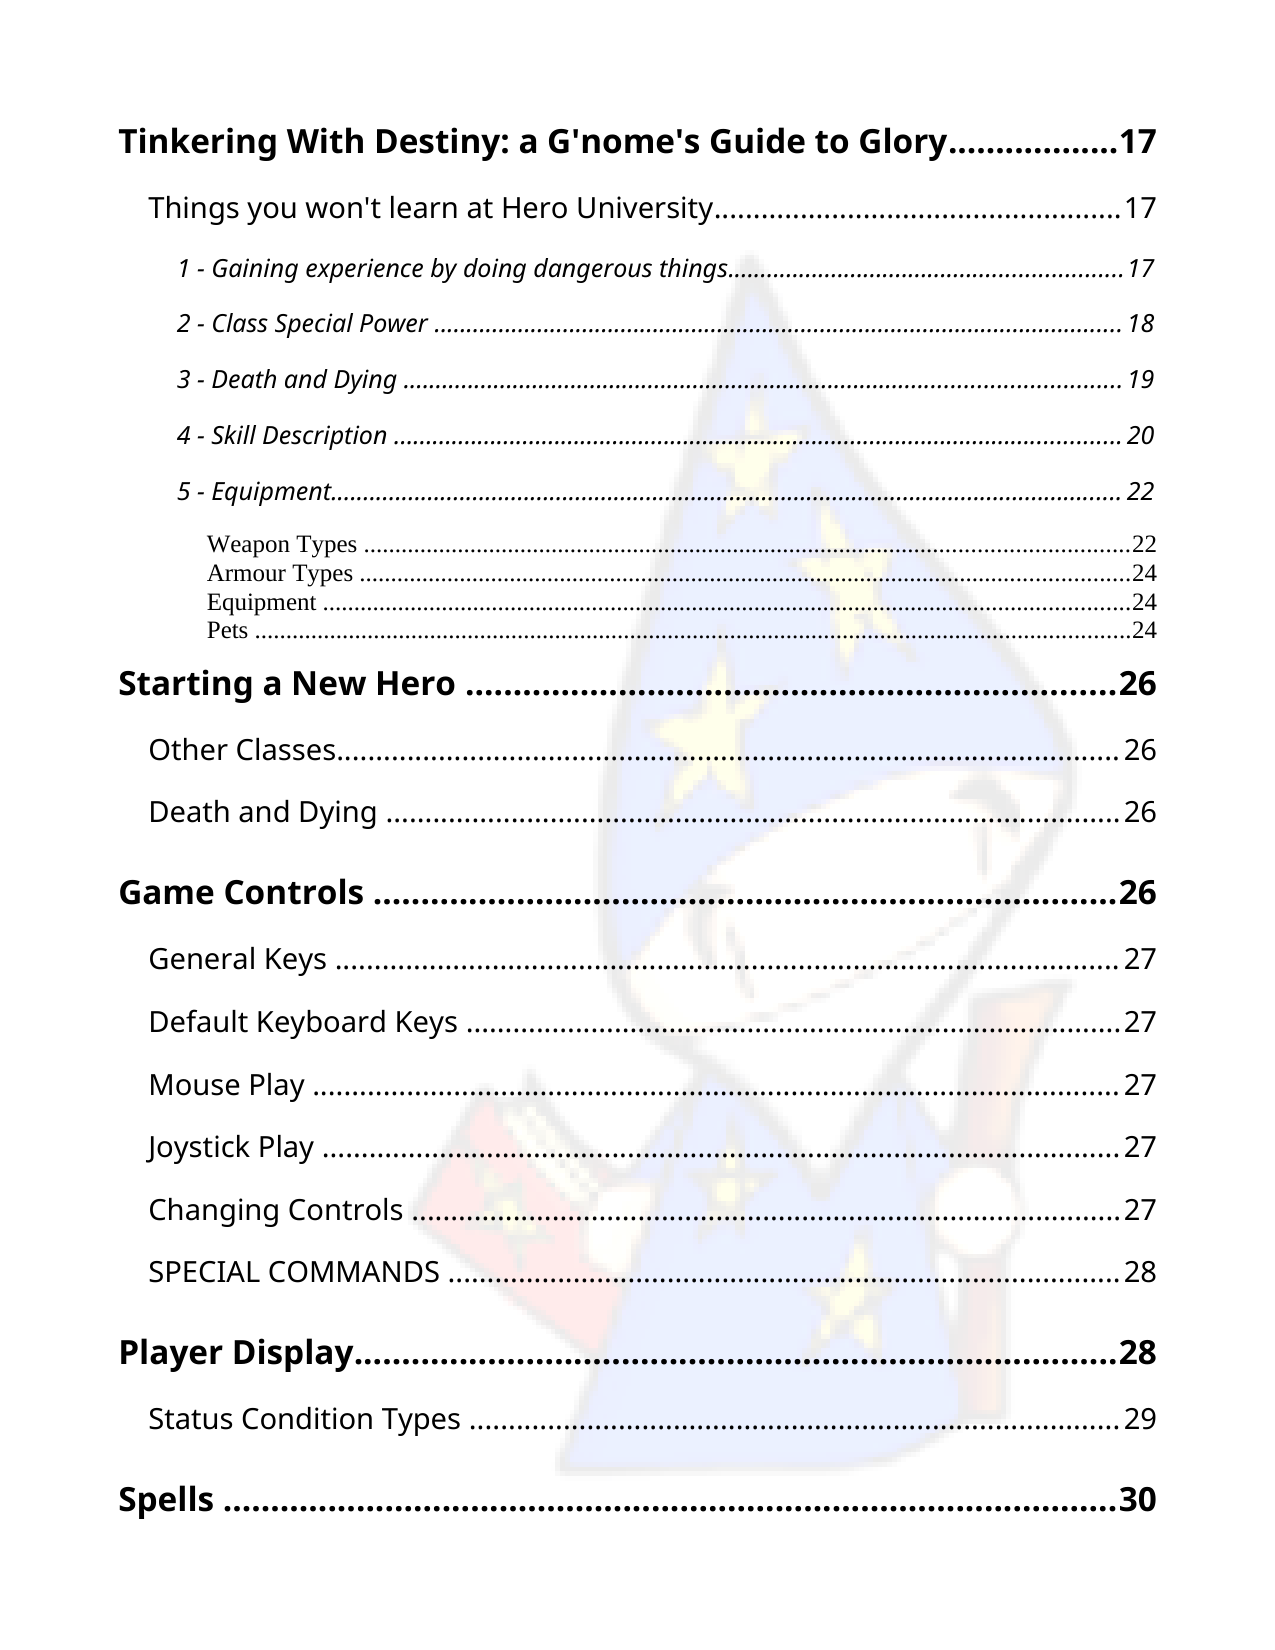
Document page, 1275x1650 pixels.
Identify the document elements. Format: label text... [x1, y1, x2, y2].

text 5 - Equipment 22 [177, 473, 361, 508]
text Starting a New Hero 26 [118, 659, 361, 705]
text They really look far more dangerous than they actually are, although they're nasty. Blows with normal weapons do not affect them, but they can be kicked away this way. Try not to touch them directly though, or you won't be able to move your arms for a while. This can mean your defeat in the heat of the combat, so beware... [361, 791, 1157, 831]
text Danger: ** [361, 938, 1157, 978]
text Pets 24 [207, 616, 361, 644]
text SPECIAL COMMANDS 28 [148, 1252, 361, 1291]
text Fright - [361, 659, 1157, 705]
text Equipment 24 [207, 587, 361, 616]
text Casting Time: Channel [361, 306, 1157, 340]
text General Keys 27 [148, 938, 361, 978]
text Armour Types 24 [207, 558, 361, 587]
text Spells 30 [118, 1476, 1157, 1522]
text Default Keyboard Keys 27 [148, 1001, 361, 1041]
text 4 - Skill Description 20 [177, 418, 361, 452]
text Weapon Types 22 [207, 529, 361, 558]
text Joystick Play 27 [148, 1126, 361, 1166]
text Mouse Play 27 [148, 1064, 361, 1103]
text 3 - Death and Dying 19 [177, 362, 361, 396]
text Tinkering With Destiny: a G'nome's Guide to Glory 17 [118, 118, 1157, 163]
text Grub Bug [361, 558, 1157, 587]
text Danger: * [361, 587, 1157, 616]
text Status Condition Types 29 [148, 1399, 361, 1438]
text Mosquito [361, 869, 1157, 914]
text Well, this is what it is. A crab, not a monster. However, crabs are very easily enrageable, and they often go mad if they see someone enter their territory. Their claws may hurt, but they are really weak, so don't worry about these too much. Can be found at wet places. [361, 529, 1157, 558]
text [361, 222, 1157, 227]
text Things you won't learn at Hero University 17 [148, 188, 1157, 227]
text Game Controls 26 [118, 869, 361, 914]
text Danger: * [361, 729, 1157, 768]
text Changing Controls 27 [148, 1189, 361, 1229]
text 1 - Gaining experience by doing dangerous things 17 [177, 250, 361, 284]
text Level: Medium [361, 418, 1157, 452]
text Death and Dying 26 [148, 791, 361, 831]
text Player Display 28 [118, 1329, 361, 1374]
text Level: Medium [361, 362, 1157, 396]
text Damage Type: Slashing [361, 250, 1157, 284]
text 2 - Class Special Power 18 [177, 306, 361, 340]
text Other Classes 26 [148, 729, 361, 768]
text These are just big green bugs that often come in masses. They're neither really dangerous nor even evil. However, they hate being bumped, and they bite if someone does so. [361, 616, 1157, 644]
